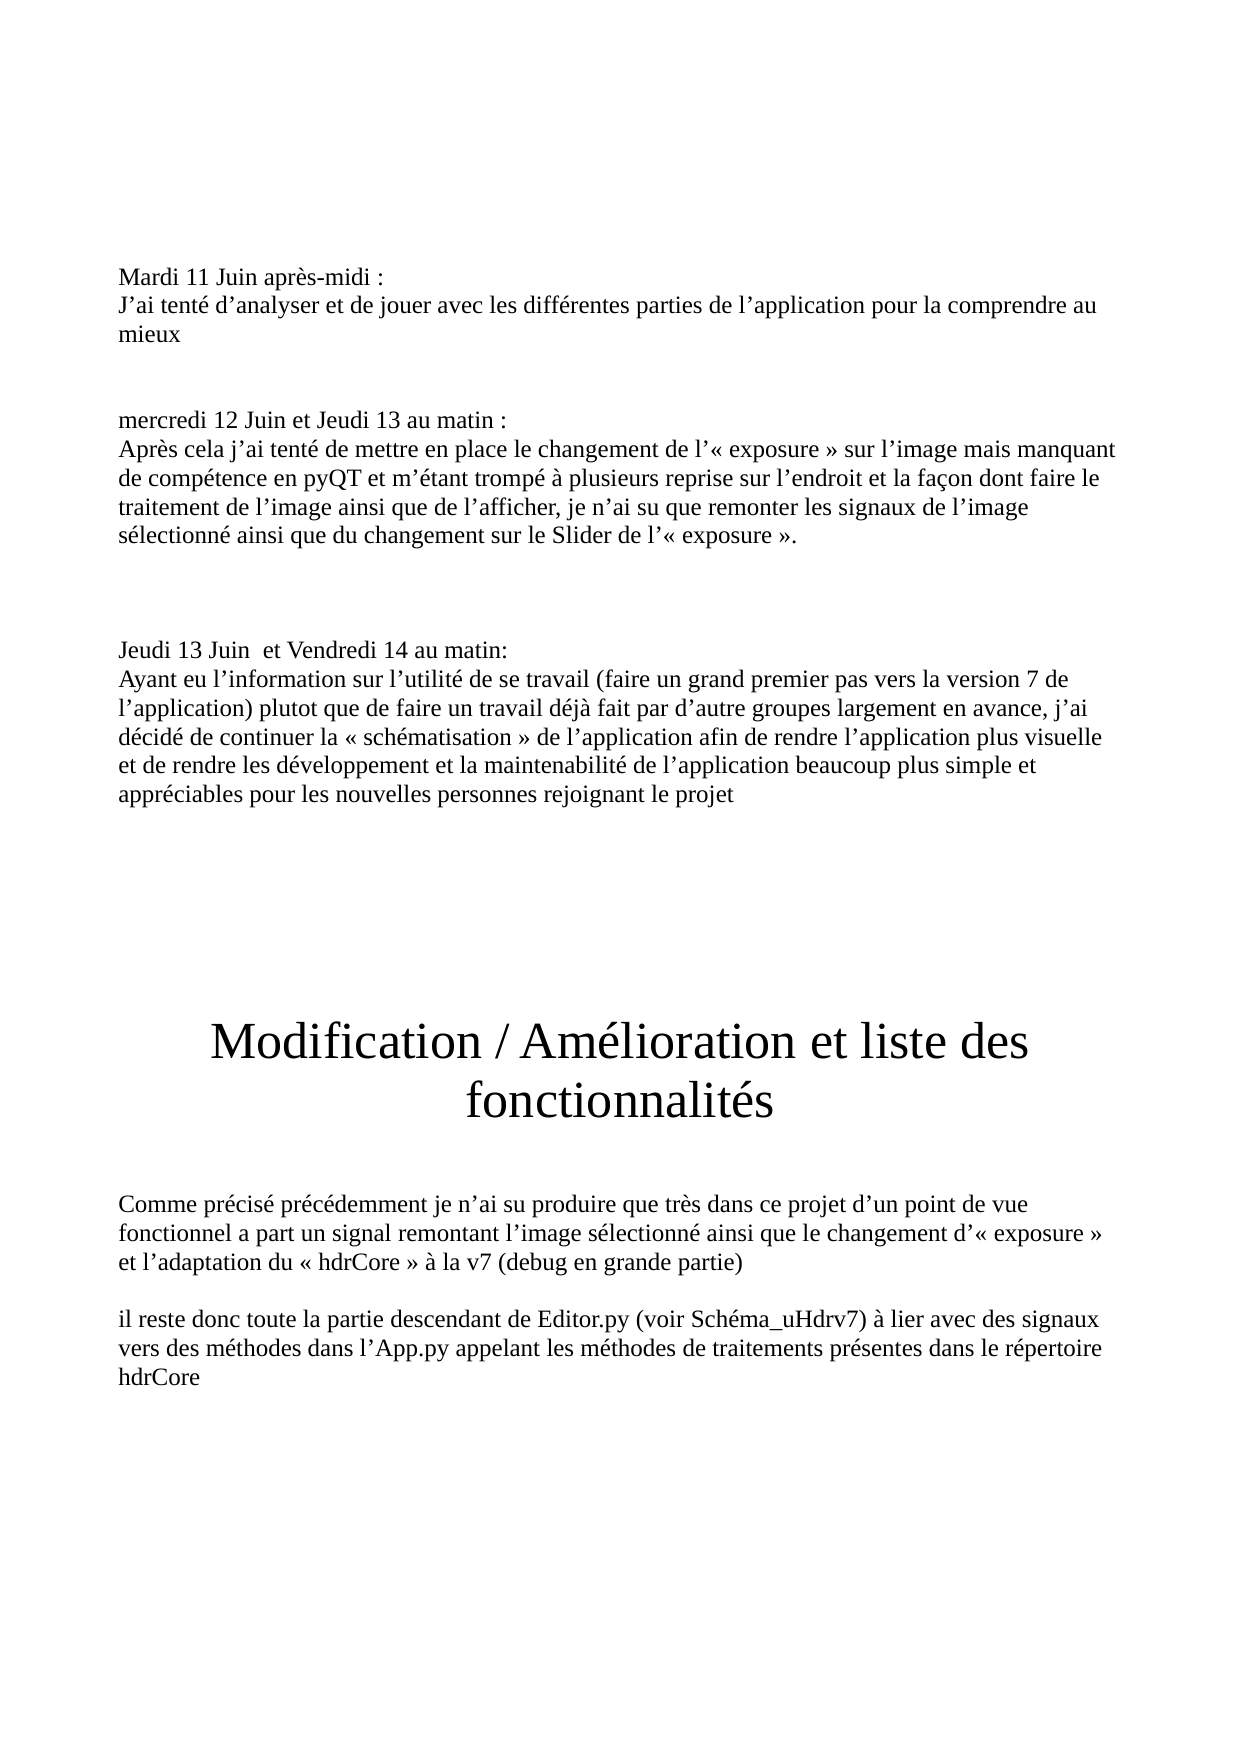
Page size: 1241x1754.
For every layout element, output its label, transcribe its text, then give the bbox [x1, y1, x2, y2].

text Jeudi 13 Juin et Vendredi 14 au matin: Ayant eu l’information sur l’utilité de se travail (faire un grand premier pas vers la version 7 de l’application) plutot que de faire un travail déjà fait par d’autre groupes largement en avance, j’ai décidé de continuer la « schématisation » de l’application afin de rendre l’application plus visuelle et de rendre les développement et la maintenabilité de l’application beaucoup plus simple et appréciables pour les nouvelles personnes rejoignant le projet [118, 607, 1122, 808]
text Comme précisé précédemment je n’ai su produire que très dans ce projet d’un point de vue fonctionnel a part un signal remontant l’image sélectionné ainsi que le changement d’« exposure » et l’adaptation du « hdrCore » à la v7 (debug en grande partie) il reste donc toute la partie descendant de Editor.py (voir Schéma_uHdrv7) à lier avec des signaux vers des méthodes dans l’App.py appelant les méthodes de traitements présentes dans le répertoire hdrCore [118, 1189, 1122, 1390]
text Modification / Amélioration et liste des fonctionnalités [118, 1009, 1122, 1129]
text Mardi 11 Juin après-midi : J’ai tenté d’analyser et de jouer avec les différentes parties de l’application pour la comprendre au mieux [118, 262, 1122, 377]
text mercredi 12 Juin et Jeudi 13 au matin : Après cela j’ai tenté de mettre en place le changement de l’« exposure » sur l’image mais manquant de compétence en pyQT et m’étant trompé à plusieurs reprise sur l’endroit et la façon dont faire le traitement de l’image ainsi que de l’afficher, je n’ai su que remonter les signaux de l’image sélectionné ainsi que du changement sur le Slider de l’« exposure ». [118, 377, 1122, 578]
